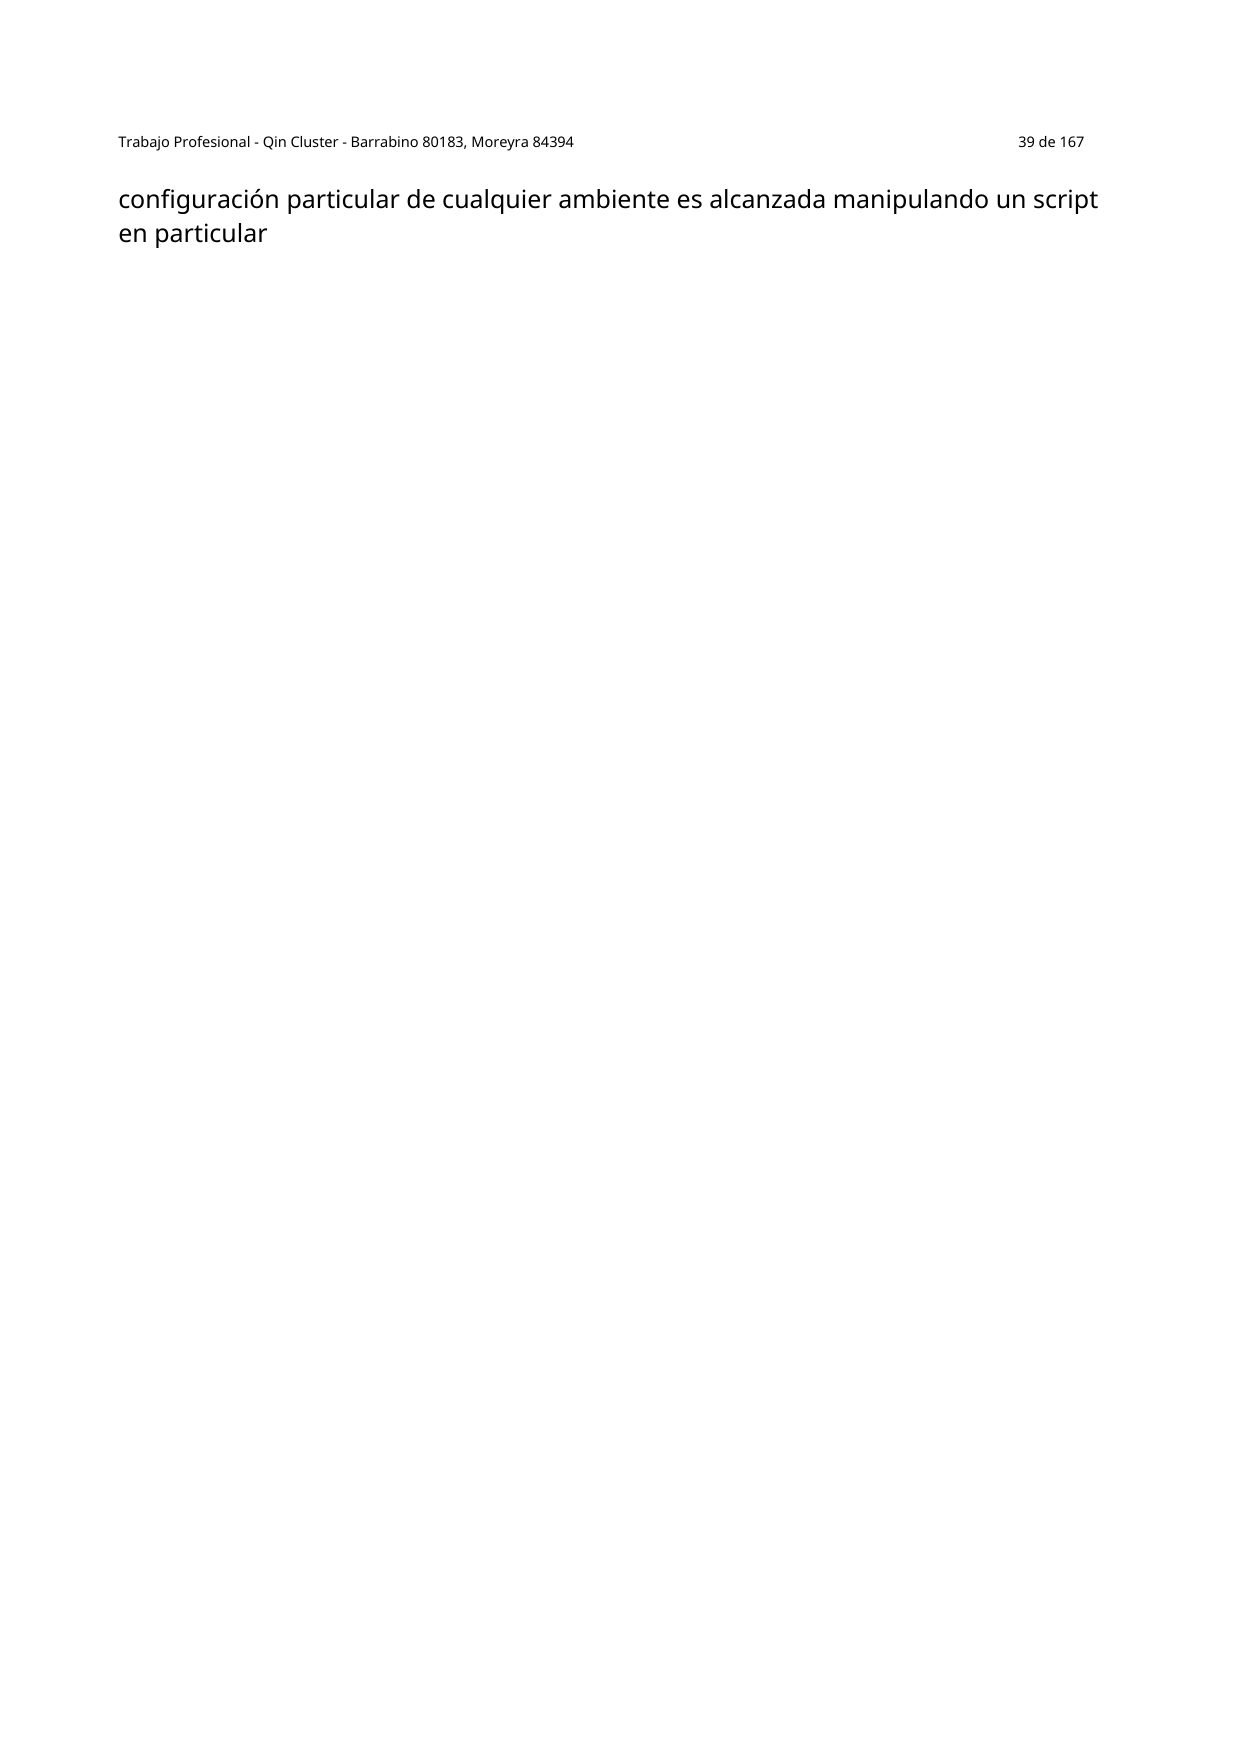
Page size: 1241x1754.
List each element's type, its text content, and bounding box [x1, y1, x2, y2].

text configuración particular de cualquier ambiente es alcanzada manipulando un script en particular [118, 182, 1122, 250]
